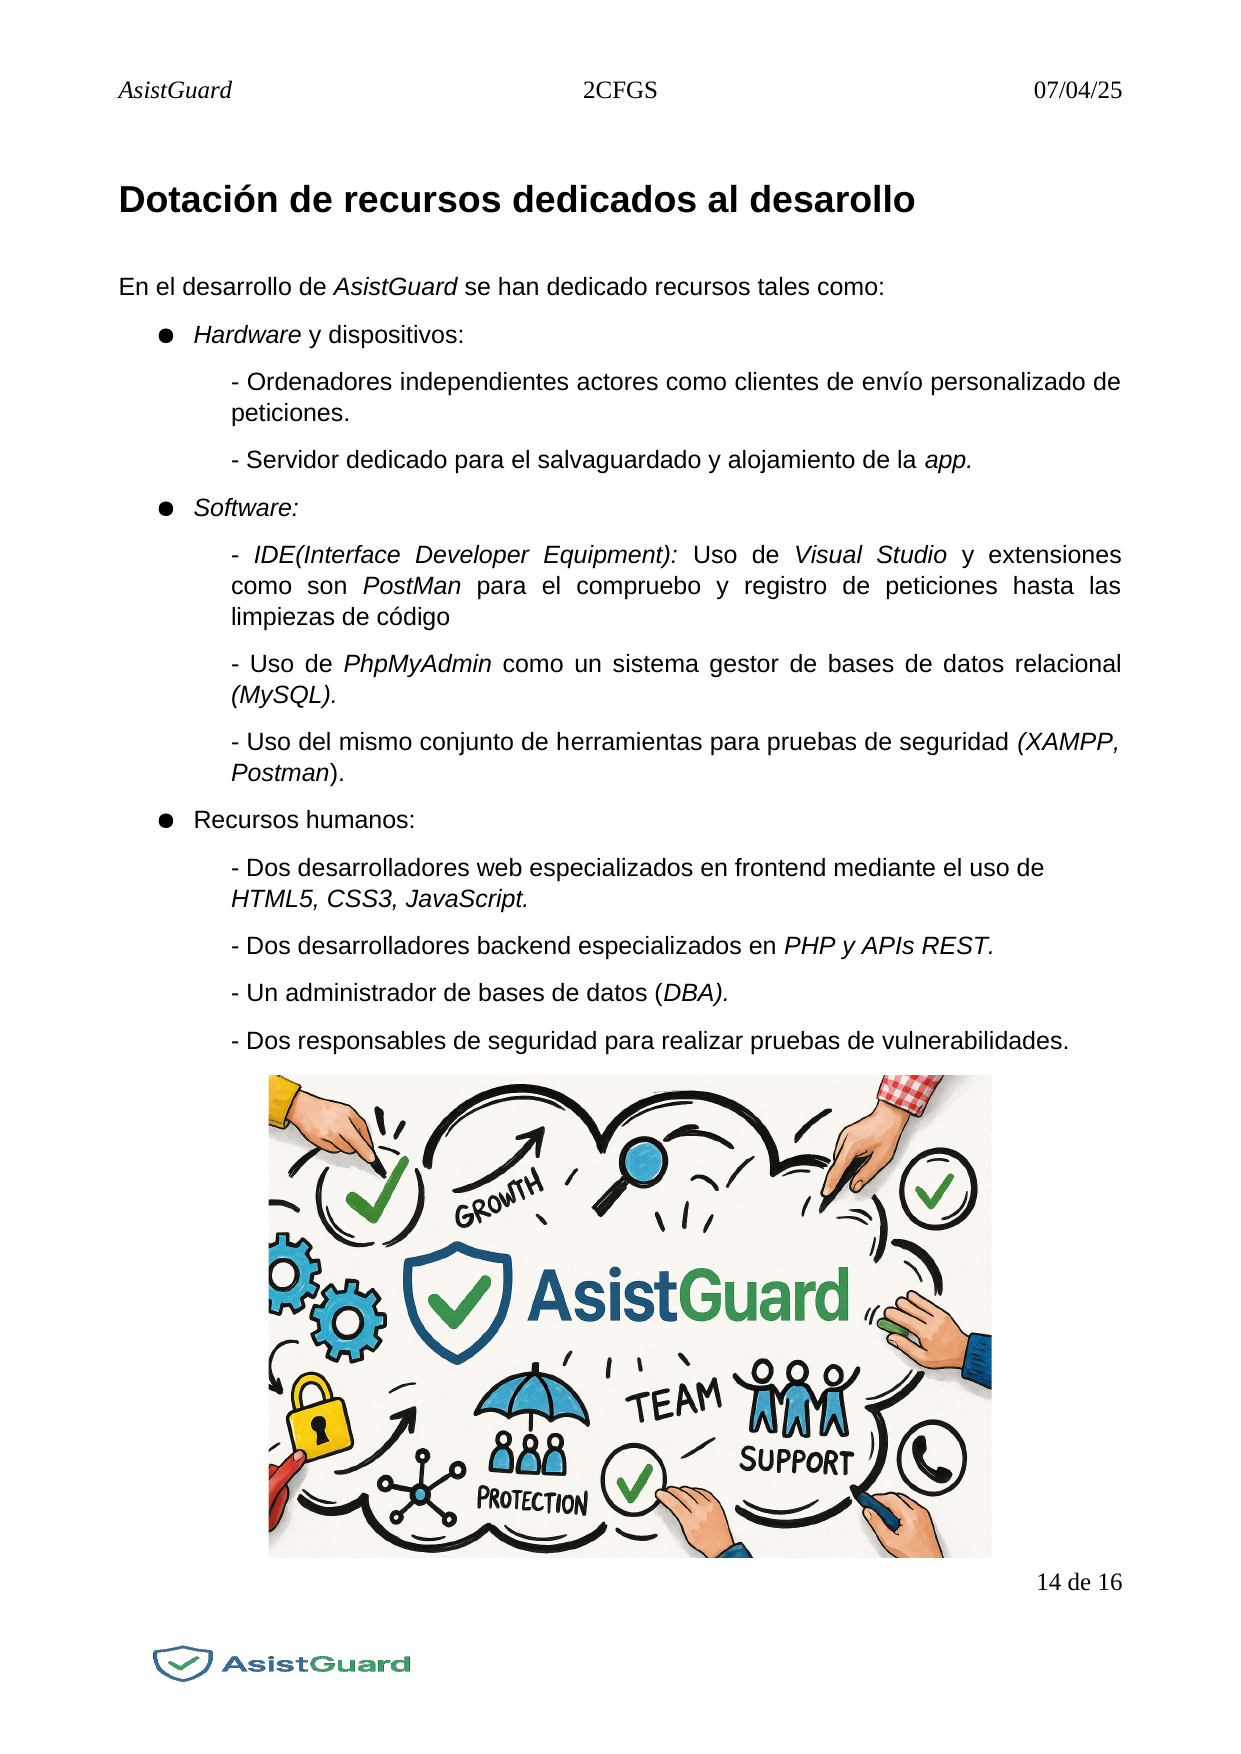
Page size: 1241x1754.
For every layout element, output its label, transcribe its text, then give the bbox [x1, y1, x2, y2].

list Hardware y dispositivos: [156, 320, 1122, 348]
picture [268, 1075, 992, 1558]
list - Uso del mismo conjunto de herramientas para pruebas de seguridad (XAMPP, Postman). [193, 727, 1122, 787]
list - Dos desarrolladores web especializados en frontend mediante el uso de HTML5, CSS3, JavaScript. [193, 853, 1122, 912]
list - Dos desarrolladores backend especializados en PHP y APIs REST. [193, 931, 1122, 960]
list - Dos responsables de seguridad para realizar pruebas de vulnerabilidades. [193, 1026, 1122, 1054]
list - IDE(Interface Developer Equipment): Uso de Visual Studio y extensiones como son PostMan para el compruebo y registro de peticiones hasta las limpiezas de código [193, 540, 1122, 630]
picture [118, 1578, 443, 1754]
list Software: [156, 493, 1122, 522]
list - Ordenadores independientes actores como clientes de envío personalizado de peticiones. [193, 367, 1122, 427]
list - Uso de PhpMyAdmin como un sistema gestor de bases de datos relacional (MySQL). [193, 649, 1122, 708]
list - Un administrador de bases de datos (DBA). [193, 978, 1122, 1007]
list - Servidor dedicado para el salvaguardado y alojamiento de la app. [193, 445, 1122, 474]
text En el desarrollo de AsistGuard se han dedicado recursos tales como: [118, 272, 1122, 301]
list Recursos humanos: [156, 805, 1122, 834]
subtitle Dotación de recursos dedicados al desarollo [118, 177, 1122, 221]
